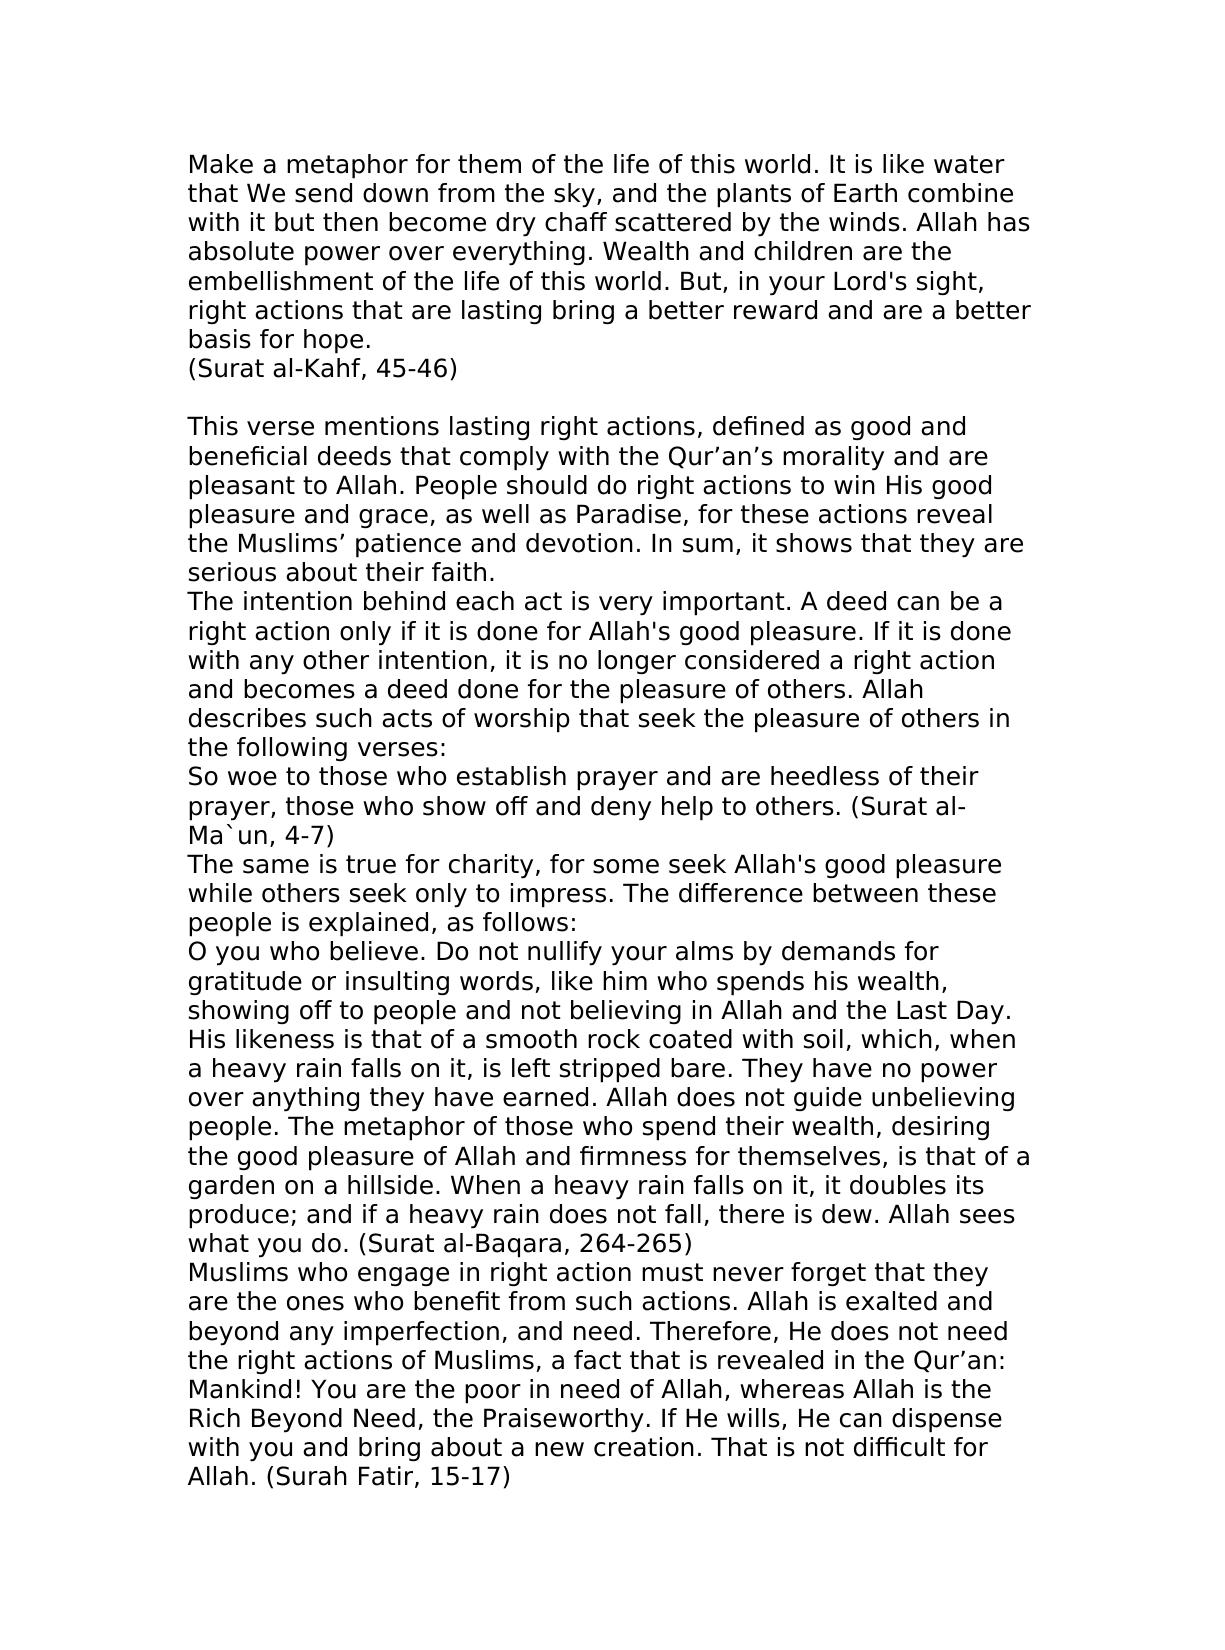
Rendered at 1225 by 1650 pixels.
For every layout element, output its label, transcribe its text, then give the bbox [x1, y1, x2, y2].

text O you who believe. Do not nullify your alms by demands for gratitude or insulting words, like him who spends his wealth, showing off to people and not believing in Allah and the Last Day. His likeness is that of a smooth rock coated with soil, which, when a heavy rain falls on it, is left stripped bare. They have no power over anything they have earned. Allah does not guide unbelieving people. The metaphor of those who spend their wealth, desiring the good pleasure of Allah and firmness for themselves, is that of a garden on a hillside. When a heavy rain falls on it, it doubles its produce; and if a heavy rain does not fall, there is dew. Allah sees what you do. (Surat al-Baqara, 264-265) [187, 937, 1037, 1258]
text This verse mentions lasting right actions, defined as good and beneficial deeds that comply with the Qur’an’s morality and are pleasant to Allah. People should do right actions to win His good pleasure and grace, as well as Paradise, for these actions reveal the Muslims’ patience and devotion. In sum, it shows that they are serious about their faith. [187, 412, 1037, 587]
text The same is true for charity, for some seek Allah's good pleasure while others seek only to impress. The difference between these people is explained, as follows: [187, 850, 1037, 937]
text Muslims who engage in right action must never forget that they are the ones who benefit from such actions. Allah is exalted and beyond any imperfection, and need. Therefore, He does not need the right actions of Muslims, a fact that is revealed in the Qur’an: [187, 1258, 1037, 1375]
text Mankind! You are the poor in need of Allah, whereas Allah is the Rich Beyond Need, the Praiseworthy. If He wills, He can dispense with you and bring about a new creation. That is not difficult for Allah. (Surah Fatir, 15-17) [187, 1375, 1037, 1492]
text The intention behind each act is very important. A deed can be a right action only if it is done for Allah's good pleasure. If it is done with any other intention, it is no longer considered a right action and becomes a deed done for the pleasure of others. Allah describes such acts of worship that seek the pleasure of others in the following verses: [187, 587, 1037, 762]
text (Surat al-Kahf, 45-46) [187, 354, 1037, 383]
text So woe to those who establish prayer and are heedless of their prayer, those who show off and deny help to others. (Surat al-Ma`un, 4-7) [187, 762, 1037, 850]
text Make a metaphor for them of the life of this world. It is like water that We send down from the sky, and the plants of Earth combine with it but then become dry chaff scattered by the winds. Allah has absolute power over everything. Wealth and children are the embellishment of the life of this world. But, in your Lord's sight, right actions that are lasting bring a better reward and are a better basis for hope. [187, 150, 1037, 354]
